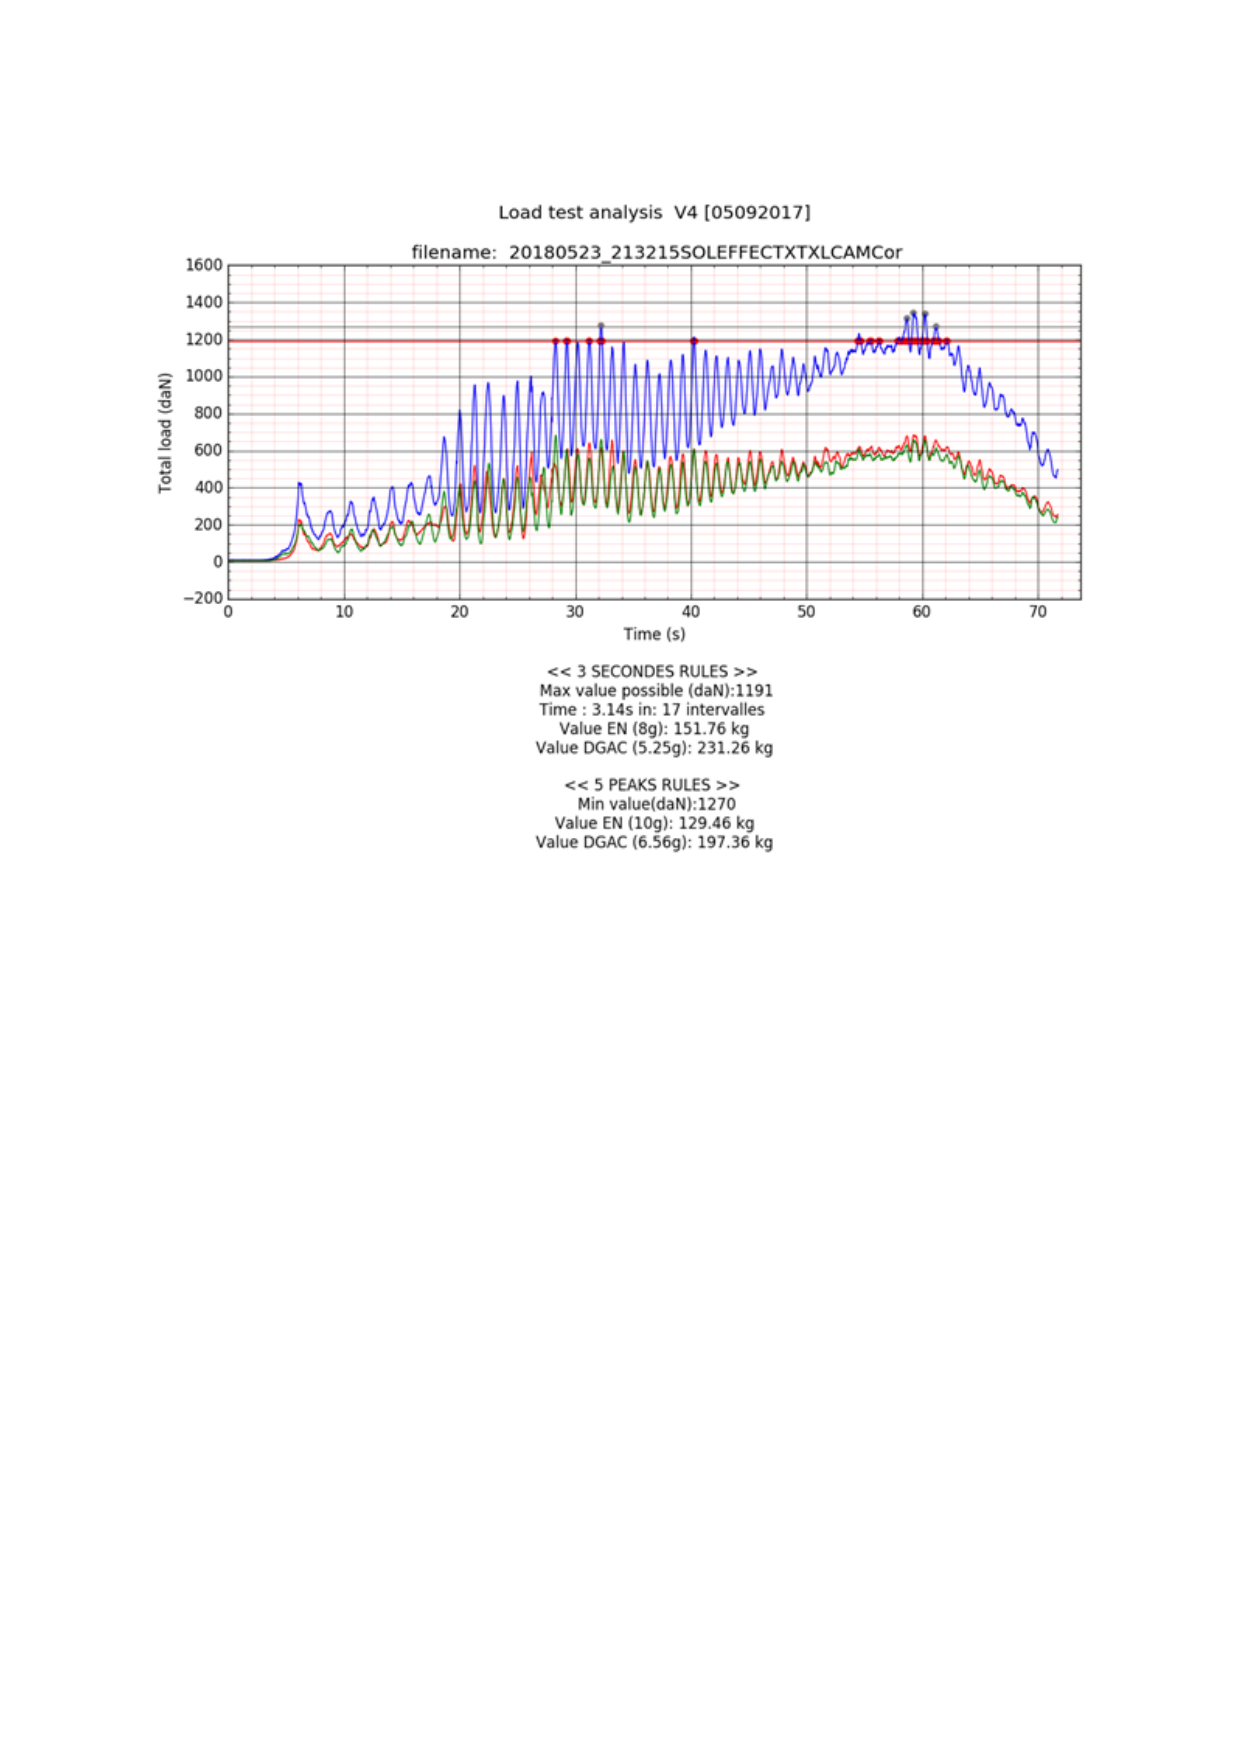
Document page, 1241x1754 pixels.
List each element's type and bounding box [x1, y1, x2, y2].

picture [147, 194, 1093, 882]
